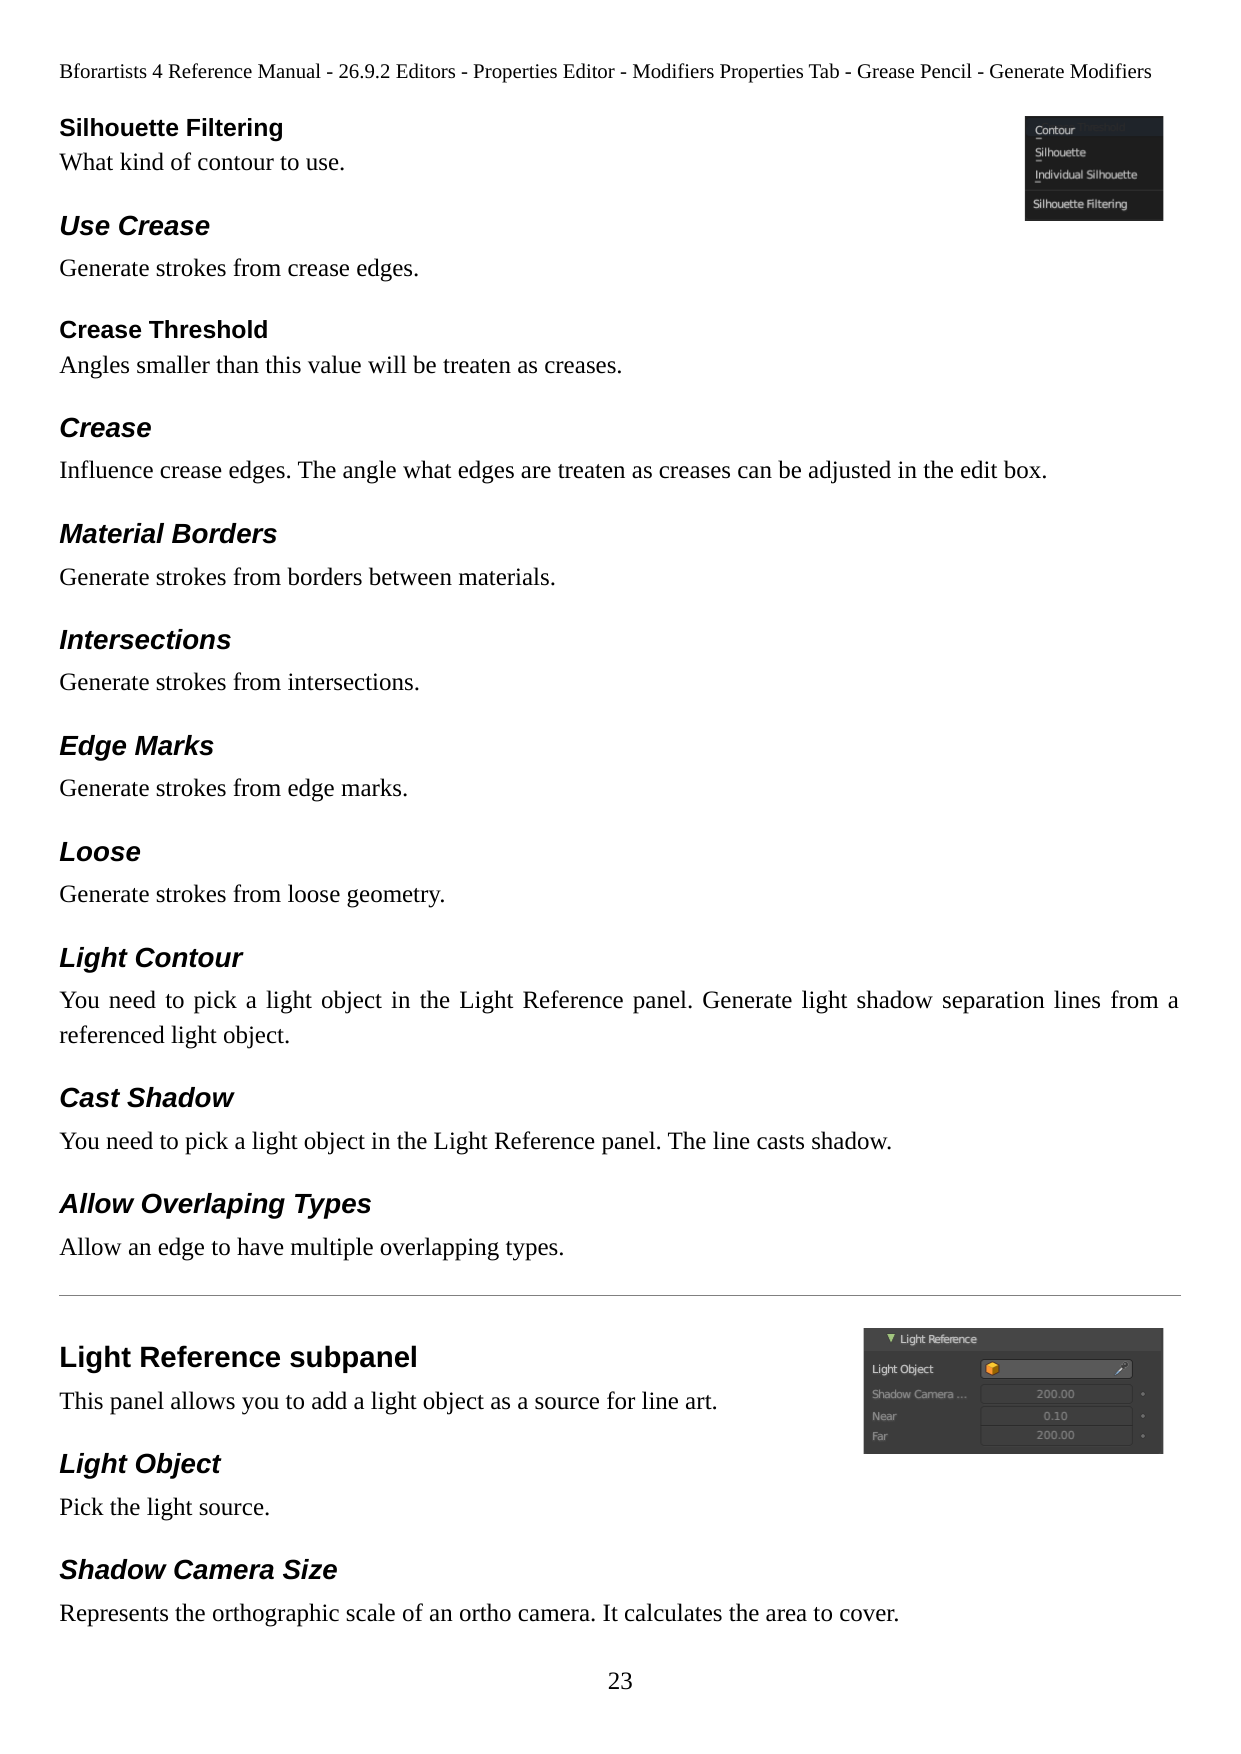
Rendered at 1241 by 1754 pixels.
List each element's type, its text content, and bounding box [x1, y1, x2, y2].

text Generate strokes from crease edges. [59, 253, 1181, 282]
text Generate strokes from borders between materials. [59, 562, 1181, 590]
subtitle Crease [59, 411, 1181, 443]
text Angles smaller than this value will be treaten as creases. [59, 350, 1181, 378]
text This panel allows you to add a light object as a source for line art. [59, 1386, 863, 1414]
picture [1024, 116, 1164, 221]
subtitle Edge Marks [59, 729, 1181, 761]
text Represents the orthographic scale of an ortho camera. It calculates the area to cover. [59, 1598, 1181, 1626]
subtitle Light Contour [59, 941, 1181, 973]
text Generate strokes from intersections. [59, 667, 1181, 696]
text What kind of contour to use. [59, 147, 1024, 176]
text Influence crease edges. The angle what edges are treaten as creases can be adjusted in the edit box. [59, 456, 1181, 484]
subtitle Loose [59, 835, 1181, 867]
subtitle Allow Overlaping Types [59, 1187, 1181, 1219]
text You need to pick a light object in the Light Reference panel. Generate light shadow separation lines from a referenced light object. [59, 985, 1181, 1048]
subtitle Shadow Camera Size [59, 1553, 1181, 1585]
subtitle Silhouette Filtering [59, 113, 1181, 141]
text You need to pick a light object in the Light Reference panel. The line casts shadow. [59, 1126, 1181, 1154]
subtitle Crease Threshold [59, 315, 1181, 343]
subtitle Material Borders [59, 517, 1181, 549]
subtitle Use Crease [59, 209, 1181, 241]
subtitle Intersections [59, 623, 1181, 655]
text Pick the light source. [59, 1492, 1181, 1520]
subtitle [1164, 1339, 1181, 1373]
subtitle Light Object [59, 1447, 1181, 1479]
text Allow an edge to have multiple overlapping types. [59, 1232, 1181, 1260]
text Generate strokes from loose geometry. [59, 879, 1181, 908]
subtitle Light Reference subpanel [59, 1339, 863, 1373]
subtitle Cast Shadow [59, 1081, 1181, 1113]
text Generate strokes from edge marks. [59, 773, 1181, 802]
picture [863, 1328, 1164, 1454]
